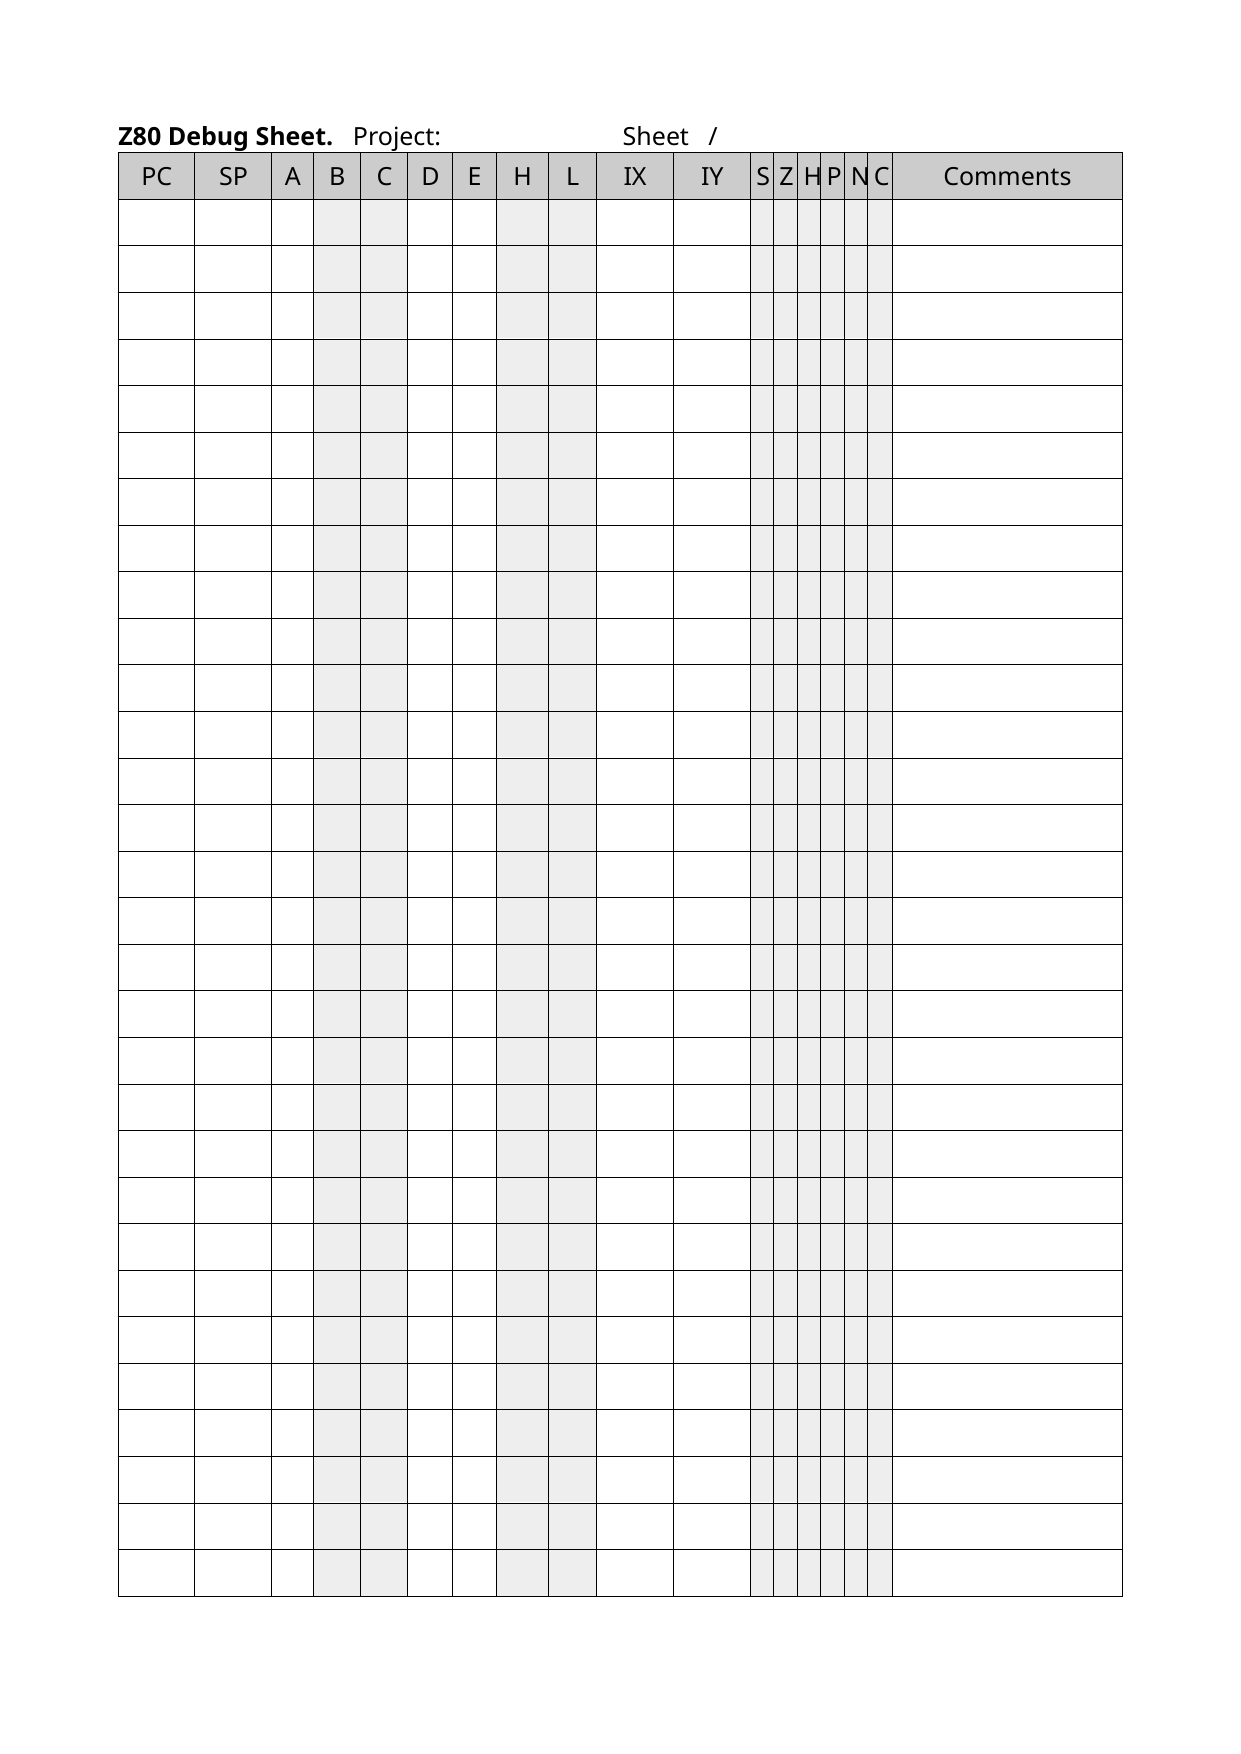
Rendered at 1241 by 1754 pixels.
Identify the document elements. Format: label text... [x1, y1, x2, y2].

table_cell [798, 1038, 820, 1083]
table_header IX [597, 153, 673, 199]
table_cell [119, 1085, 194, 1130]
table_cell [821, 945, 844, 990]
table_cell [674, 1504, 750, 1549]
table_cell [119, 1131, 194, 1177]
table_cell [408, 991, 452, 1037]
table_cell [798, 1550, 820, 1596]
table_cell [314, 1504, 360, 1549]
table_cell [798, 852, 820, 897]
table_cell [453, 945, 496, 990]
table_cell [798, 526, 820, 571]
table_cell [549, 386, 596, 432]
table_cell [549, 712, 596, 757]
table_cell [868, 805, 892, 851]
table_cell [497, 991, 548, 1037]
table_cell [845, 386, 867, 432]
table_cell [845, 1085, 867, 1130]
table_cell [821, 1410, 844, 1456]
table_cell [774, 665, 797, 711]
table_cell [453, 1550, 496, 1596]
table_cell [272, 619, 313, 664]
table_cell [549, 1085, 596, 1130]
table_cell [674, 200, 750, 245]
table_cell [821, 1038, 844, 1083]
table_cell [674, 712, 750, 757]
table_cell [272, 665, 313, 711]
table_cell [774, 1038, 797, 1083]
table_cell [674, 1038, 750, 1083]
table_cell [774, 479, 797, 525]
table_cell [674, 1224, 750, 1270]
table_cell [119, 1504, 194, 1549]
table_cell [549, 572, 596, 618]
table_cell [408, 1038, 452, 1083]
table_cell [272, 433, 313, 478]
table_header C [868, 153, 892, 199]
table_cell [821, 1457, 844, 1502]
table_cell [751, 1271, 773, 1316]
table_cell [893, 293, 1122, 338]
table_cell [774, 433, 797, 478]
table_cell [597, 386, 673, 432]
table_cell [821, 386, 844, 432]
table_cell [868, 246, 892, 292]
table_cell [195, 200, 271, 245]
table_cell [195, 805, 271, 851]
table_cell [798, 805, 820, 851]
table_cell [845, 805, 867, 851]
table_cell [119, 1271, 194, 1316]
table_cell [774, 619, 797, 664]
table_cell [597, 526, 673, 571]
table_cell [821, 200, 844, 245]
table_cell [314, 1178, 360, 1223]
table_cell [119, 1410, 194, 1456]
table_cell [119, 1317, 194, 1363]
table_cell [821, 712, 844, 757]
table_cell [597, 852, 673, 897]
table_cell [361, 1131, 407, 1177]
table_cell [845, 1504, 867, 1549]
table_cell [453, 572, 496, 618]
table_cell [798, 991, 820, 1037]
table_cell [845, 945, 867, 990]
table_cell [361, 340, 407, 385]
table_cell [314, 1224, 360, 1270]
table_cell [751, 479, 773, 525]
table_cell [453, 1038, 496, 1083]
table_cell [774, 945, 797, 990]
table_cell [497, 246, 548, 292]
table_cell [195, 945, 271, 990]
table_cell [893, 1085, 1122, 1130]
table_cell [751, 1178, 773, 1223]
table_cell [798, 200, 820, 245]
table_cell [751, 526, 773, 571]
table_cell [272, 1504, 313, 1549]
table_cell [751, 1457, 773, 1502]
table_cell [497, 526, 548, 571]
table_cell [751, 619, 773, 664]
table_cell [497, 759, 548, 804]
table_cell [453, 805, 496, 851]
table_cell [845, 340, 867, 385]
table_cell [798, 1085, 820, 1130]
table_cell [195, 852, 271, 897]
table_cell [798, 386, 820, 432]
table_cell [868, 712, 892, 757]
table_cell [751, 1085, 773, 1130]
table_cell [195, 665, 271, 711]
table_cell [497, 1364, 548, 1409]
table_cell [893, 433, 1122, 478]
table_cell [119, 340, 194, 385]
table_cell [195, 479, 271, 525]
table_cell [361, 1178, 407, 1223]
table_cell [821, 1550, 844, 1596]
table_cell [549, 340, 596, 385]
table_cell [314, 386, 360, 432]
table_cell [195, 1317, 271, 1363]
table_cell [868, 433, 892, 478]
table_cell [408, 1224, 452, 1270]
table_cell [674, 852, 750, 897]
table_cell [893, 1224, 1122, 1270]
table_cell [751, 991, 773, 1037]
table_cell [821, 433, 844, 478]
table_cell [845, 200, 867, 245]
table_cell [798, 1457, 820, 1502]
table_cell [195, 619, 271, 664]
table_cell [195, 712, 271, 757]
table_cell [453, 433, 496, 478]
table_cell [597, 1410, 673, 1456]
table_cell [798, 1410, 820, 1456]
table_header SP [195, 153, 271, 199]
table_cell [868, 1131, 892, 1177]
table_header E [453, 153, 496, 199]
table_cell [893, 712, 1122, 757]
table_cell [314, 1085, 360, 1130]
table_cell [272, 805, 313, 851]
table_cell [497, 852, 548, 897]
table_cell [751, 898, 773, 944]
table_cell [751, 572, 773, 618]
table_cell [361, 1224, 407, 1270]
table_cell [272, 293, 313, 338]
table_cell [674, 246, 750, 292]
table_cell [868, 1410, 892, 1456]
table_cell [597, 1085, 673, 1130]
table_cell [821, 479, 844, 525]
table_cell [497, 433, 548, 478]
table_cell [195, 1550, 271, 1596]
table_cell [798, 1178, 820, 1223]
table_cell [549, 1317, 596, 1363]
table_cell [674, 572, 750, 618]
table_cell [314, 246, 360, 292]
table_cell [453, 293, 496, 338]
table_cell [674, 340, 750, 385]
table_cell [314, 526, 360, 571]
table_cell [821, 665, 844, 711]
table_cell [314, 293, 360, 338]
table_cell [893, 805, 1122, 851]
table_cell [845, 433, 867, 478]
table_cell [195, 340, 271, 385]
table_cell [674, 619, 750, 664]
table_cell [597, 1317, 673, 1363]
table_cell [674, 386, 750, 432]
table_cell [272, 1271, 313, 1316]
table_cell [272, 386, 313, 432]
table_cell [408, 759, 452, 804]
table_cell [674, 1550, 750, 1596]
table_cell [674, 1317, 750, 1363]
table_cell [751, 1410, 773, 1456]
table_cell [314, 619, 360, 664]
table_cell [845, 1178, 867, 1223]
table_cell [774, 1224, 797, 1270]
table_header P [821, 153, 844, 199]
table_header N [845, 153, 867, 199]
table_cell [774, 246, 797, 292]
table_cell [314, 991, 360, 1037]
table_cell [751, 340, 773, 385]
table_cell [845, 293, 867, 338]
table_cell [314, 1131, 360, 1177]
table_cell [751, 1364, 773, 1409]
table_cell [408, 945, 452, 990]
table_cell [798, 479, 820, 525]
table_cell [272, 712, 313, 757]
table_cell [893, 759, 1122, 804]
table_cell [195, 293, 271, 338]
table_cell [751, 1224, 773, 1270]
table_cell [314, 433, 360, 478]
table_cell [119, 945, 194, 990]
table_cell [453, 386, 496, 432]
table_cell [272, 1550, 313, 1596]
table_cell [821, 1364, 844, 1409]
table_cell [408, 1457, 452, 1502]
table_cell [549, 665, 596, 711]
table_cell [868, 1457, 892, 1502]
table_cell [361, 200, 407, 245]
table_cell [674, 805, 750, 851]
table_cell [751, 945, 773, 990]
table_cell [893, 1550, 1122, 1596]
table_cell [272, 1457, 313, 1502]
table_cell [314, 852, 360, 897]
table_cell [195, 1178, 271, 1223]
table_cell [497, 1038, 548, 1083]
table_cell [868, 293, 892, 338]
table_cell [361, 898, 407, 944]
table_cell [674, 1457, 750, 1502]
table_cell [821, 991, 844, 1037]
table_cell [195, 1457, 271, 1502]
table_cell [272, 1085, 313, 1130]
table_cell [845, 572, 867, 618]
table_cell [361, 665, 407, 711]
table_cell [751, 246, 773, 292]
table_cell [821, 805, 844, 851]
table_cell [798, 1317, 820, 1363]
table_cell [821, 1317, 844, 1363]
table_cell [597, 1364, 673, 1409]
table_cell [868, 1178, 892, 1223]
table_cell [868, 619, 892, 664]
table_cell [868, 898, 892, 944]
table_cell [119, 293, 194, 338]
table_cell [845, 1364, 867, 1409]
table_cell [195, 1038, 271, 1083]
table_cell [845, 852, 867, 897]
table_cell [497, 572, 548, 618]
table_cell [195, 433, 271, 478]
table_cell [453, 1178, 496, 1223]
table_cell [549, 1550, 596, 1596]
table_cell [798, 1131, 820, 1177]
table_cell [774, 1131, 797, 1177]
table_cell [314, 712, 360, 757]
table_cell [119, 386, 194, 432]
table_cell [674, 991, 750, 1037]
table_cell [314, 572, 360, 618]
table_cell [893, 386, 1122, 432]
table_cell [821, 619, 844, 664]
table_cell [453, 246, 496, 292]
table_cell [893, 898, 1122, 944]
table_cell [453, 852, 496, 897]
table_cell [549, 898, 596, 944]
table_cell [798, 1224, 820, 1270]
table_cell [314, 1457, 360, 1502]
table_cell [774, 1271, 797, 1316]
table_cell [314, 479, 360, 525]
table_cell [821, 1504, 844, 1549]
table_cell [868, 1364, 892, 1409]
table_cell [774, 293, 797, 338]
table_cell [774, 1410, 797, 1456]
table_cell [314, 945, 360, 990]
table_cell [774, 572, 797, 618]
table_cell [272, 1038, 313, 1083]
table_cell [195, 1131, 271, 1177]
table_cell [549, 433, 596, 478]
table_cell [408, 1178, 452, 1223]
table_cell [674, 526, 750, 571]
table_cell [314, 1271, 360, 1316]
table_cell [195, 759, 271, 804]
table_cell [798, 898, 820, 944]
table_cell [868, 1317, 892, 1363]
table_cell [774, 898, 797, 944]
table_cell [453, 1317, 496, 1363]
table_cell [798, 1271, 820, 1316]
table_cell [868, 1550, 892, 1596]
table_cell [361, 1457, 407, 1502]
table_cell [195, 1271, 271, 1316]
table_cell [408, 386, 452, 432]
table_cell [549, 246, 596, 292]
table_cell [408, 805, 452, 851]
table_header IY [674, 153, 750, 199]
table_cell [119, 246, 194, 292]
table_cell [868, 526, 892, 571]
table_cell [774, 759, 797, 804]
table_cell [868, 665, 892, 711]
table_cell [868, 340, 892, 385]
table_cell [549, 1364, 596, 1409]
table_cell [821, 898, 844, 944]
table_cell [751, 433, 773, 478]
table_cell [674, 1178, 750, 1223]
table_cell [798, 246, 820, 292]
table_cell [845, 1457, 867, 1502]
table_cell [408, 1364, 452, 1409]
table_cell [821, 759, 844, 804]
table_cell [497, 619, 548, 664]
table_cell [597, 712, 673, 757]
table_cell [361, 572, 407, 618]
table_cell [195, 1410, 271, 1456]
table_cell [453, 1085, 496, 1130]
table_cell [597, 1504, 673, 1549]
table_cell [497, 1178, 548, 1223]
table_cell [119, 200, 194, 245]
table_cell [453, 479, 496, 525]
table_cell [361, 386, 407, 432]
table_cell [453, 991, 496, 1037]
table_cell [674, 293, 750, 338]
table_cell [751, 386, 773, 432]
table_cell [893, 945, 1122, 990]
table_cell [408, 572, 452, 618]
table_cell [845, 526, 867, 571]
table_cell [408, 1131, 452, 1177]
table_cell [868, 991, 892, 1037]
table_header L [549, 153, 596, 199]
table_cell [453, 898, 496, 944]
table_cell [597, 665, 673, 711]
table_cell [361, 1504, 407, 1549]
table_cell [674, 433, 750, 478]
table_cell [408, 246, 452, 292]
table_cell [453, 1457, 496, 1502]
table_cell [868, 945, 892, 990]
table_cell [272, 1178, 313, 1223]
table_cell [549, 991, 596, 1037]
table_cell [845, 1131, 867, 1177]
table_cell [549, 1224, 596, 1270]
table_cell [119, 898, 194, 944]
table_cell [272, 1410, 313, 1456]
table_cell [549, 293, 596, 338]
table_cell [314, 1038, 360, 1083]
table_cell [845, 898, 867, 944]
table_cell [893, 526, 1122, 571]
table_cell [361, 1038, 407, 1083]
table_cell [893, 1317, 1122, 1363]
table_cell [119, 1550, 194, 1596]
table_cell [119, 433, 194, 478]
table_cell [314, 1317, 360, 1363]
table_cell [774, 386, 797, 432]
table_cell [751, 1038, 773, 1083]
table_cell [361, 479, 407, 525]
table_cell [597, 805, 673, 851]
table_cell [195, 898, 271, 944]
table_cell [597, 1178, 673, 1223]
table_cell [314, 665, 360, 711]
table_cell [408, 340, 452, 385]
table_cell [119, 1224, 194, 1270]
table_cell [361, 991, 407, 1037]
table_cell [597, 1550, 673, 1596]
table_cell [751, 1131, 773, 1177]
table_cell [272, 200, 313, 245]
table_cell [893, 246, 1122, 292]
table_cell [798, 1364, 820, 1409]
table_cell [361, 852, 407, 897]
table_cell [408, 1085, 452, 1130]
table_cell [453, 200, 496, 245]
table_cell [361, 1410, 407, 1456]
table_cell [272, 852, 313, 897]
table_cell [893, 665, 1122, 711]
table_cell [774, 852, 797, 897]
table_cell [774, 1364, 797, 1409]
table_cell [408, 526, 452, 571]
table_cell [272, 1364, 313, 1409]
table_cell [751, 712, 773, 757]
table_cell [774, 712, 797, 757]
table_cell [272, 1224, 313, 1270]
table_cell [597, 619, 673, 664]
table_cell [597, 433, 673, 478]
table_cell [798, 1504, 820, 1549]
table_cell [119, 1038, 194, 1083]
table_cell [597, 945, 673, 990]
table_cell [821, 246, 844, 292]
table_cell [361, 712, 407, 757]
table_cell [314, 340, 360, 385]
table_cell [597, 1131, 673, 1177]
table_cell [821, 1178, 844, 1223]
table_cell [453, 1224, 496, 1270]
table_cell [821, 340, 844, 385]
table_cell [674, 1410, 750, 1456]
table_cell [751, 1550, 773, 1596]
table_cell [314, 1410, 360, 1456]
table_cell [195, 991, 271, 1037]
table_cell [751, 805, 773, 851]
table_cell [893, 1504, 1122, 1549]
table_cell [272, 759, 313, 804]
table_cell [361, 1271, 407, 1316]
table_cell [272, 479, 313, 525]
table_cell [845, 1550, 867, 1596]
table_cell [361, 1317, 407, 1363]
table_cell [361, 293, 407, 338]
table_cell [119, 759, 194, 804]
table_cell [453, 712, 496, 757]
table_cell [497, 805, 548, 851]
table_cell [549, 526, 596, 571]
table_cell [845, 991, 867, 1037]
table_cell [361, 1085, 407, 1130]
table_cell [497, 1550, 548, 1596]
table_cell [453, 340, 496, 385]
table_cell [314, 1550, 360, 1596]
table_cell [119, 1364, 194, 1409]
table_cell [868, 1038, 892, 1083]
table_cell [453, 619, 496, 664]
table_cell [845, 665, 867, 711]
table_cell [119, 1457, 194, 1502]
table_cell [408, 619, 452, 664]
table_cell [774, 991, 797, 1037]
table_cell [774, 200, 797, 245]
table_cell [549, 1131, 596, 1177]
table_cell [195, 572, 271, 618]
table_cell [314, 898, 360, 944]
table_cell [408, 479, 452, 525]
table_header A [272, 153, 313, 199]
table_cell [774, 1457, 797, 1502]
table_cell [597, 479, 673, 525]
table_cell [845, 246, 867, 292]
table_cell [497, 1131, 548, 1177]
table_cell [497, 1504, 548, 1549]
table_cell [119, 712, 194, 757]
table_cell [408, 712, 452, 757]
table_cell [893, 200, 1122, 245]
table_cell [674, 898, 750, 944]
table_cell [361, 619, 407, 664]
table_cell [597, 991, 673, 1037]
table_cell [497, 340, 548, 385]
table_cell [549, 619, 596, 664]
table_header Comments [893, 153, 1122, 199]
table_cell [774, 1317, 797, 1363]
table_header Z [774, 153, 797, 199]
table_cell [549, 1410, 596, 1456]
table_cell [549, 1038, 596, 1083]
table_cell [408, 433, 452, 478]
table_cell [497, 665, 548, 711]
table_cell [845, 759, 867, 804]
table_cell [119, 852, 194, 897]
table_cell [674, 1364, 750, 1409]
table_cell [119, 665, 194, 711]
table_cell [549, 1457, 596, 1502]
table_cell [119, 479, 194, 525]
table_cell [119, 991, 194, 1037]
table_cell [361, 433, 407, 478]
table_cell [549, 200, 596, 245]
table_cell [497, 1317, 548, 1363]
table_cell [774, 340, 797, 385]
table_cell [751, 1504, 773, 1549]
table_cell [774, 805, 797, 851]
table_cell [195, 1085, 271, 1130]
table_cell [597, 759, 673, 804]
table_cell [195, 1504, 271, 1549]
table_cell [361, 526, 407, 571]
table_cell [845, 1410, 867, 1456]
table_cell [751, 293, 773, 338]
table_cell [821, 572, 844, 618]
table_cell [868, 759, 892, 804]
table_cell [272, 898, 313, 944]
table_cell [597, 572, 673, 618]
table_cell [798, 945, 820, 990]
table_cell [549, 805, 596, 851]
table_cell [361, 1364, 407, 1409]
table_cell [798, 665, 820, 711]
table_cell [314, 805, 360, 851]
table_cell [549, 1178, 596, 1223]
table_cell [408, 1317, 452, 1363]
table_header H [497, 153, 548, 199]
table_cell [893, 852, 1122, 897]
table_cell [751, 759, 773, 804]
table_cell [497, 1085, 548, 1130]
table_cell [751, 852, 773, 897]
table_cell [893, 1131, 1122, 1177]
table_cell [821, 1131, 844, 1177]
table_cell [549, 1504, 596, 1549]
table_cell [845, 479, 867, 525]
text Z80 Debug Sheet. Project: Sheet / [118, 118, 1122, 152]
table_cell [868, 1504, 892, 1549]
table_cell [674, 759, 750, 804]
table_cell [361, 945, 407, 990]
table_cell [893, 572, 1122, 618]
table_cell [893, 479, 1122, 525]
table_cell [272, 572, 313, 618]
table_cell [893, 1457, 1122, 1502]
table_cell [674, 1131, 750, 1177]
table_cell [821, 1085, 844, 1130]
table_cell [497, 1224, 548, 1270]
table_cell [597, 293, 673, 338]
table_header C [361, 153, 407, 199]
table_cell [798, 293, 820, 338]
table_cell [774, 526, 797, 571]
table_cell [751, 1317, 773, 1363]
table_cell [272, 246, 313, 292]
table_cell [408, 200, 452, 245]
table_cell [453, 1271, 496, 1316]
table_cell [314, 759, 360, 804]
table_cell [597, 1271, 673, 1316]
table_cell [868, 1271, 892, 1316]
table_cell [453, 1410, 496, 1456]
table_cell [497, 945, 548, 990]
table_cell [868, 1224, 892, 1270]
table_cell [674, 1085, 750, 1130]
table_cell [549, 1271, 596, 1316]
table_header PC [119, 153, 194, 199]
table_cell [893, 1410, 1122, 1456]
table_cell [597, 1038, 673, 1083]
table_cell [195, 1364, 271, 1409]
table_cell [408, 1550, 452, 1596]
table_cell [272, 526, 313, 571]
table_cell [868, 1085, 892, 1130]
table_cell [798, 572, 820, 618]
table_cell [774, 1504, 797, 1549]
table_cell [453, 1364, 496, 1409]
table_cell [272, 1131, 313, 1177]
table_cell [361, 805, 407, 851]
table_cell [314, 1364, 360, 1409]
table_header H [798, 153, 820, 199]
table_cell [798, 619, 820, 664]
table_cell [408, 1504, 452, 1549]
table_cell [845, 1038, 867, 1083]
table_cell [195, 1224, 271, 1270]
table_cell [119, 805, 194, 851]
table_cell [798, 759, 820, 804]
table_cell [549, 479, 596, 525]
table_cell [893, 1178, 1122, 1223]
table_cell [497, 1457, 548, 1502]
table_header S [751, 153, 773, 199]
table_cell [453, 665, 496, 711]
table_cell [798, 433, 820, 478]
table_cell [272, 1317, 313, 1363]
table_cell [821, 1224, 844, 1270]
table_cell [549, 852, 596, 897]
table_cell [408, 1410, 452, 1456]
table_cell [549, 945, 596, 990]
table_cell [195, 526, 271, 571]
table_cell [674, 479, 750, 525]
table_cell [893, 340, 1122, 385]
table_cell [453, 1131, 496, 1177]
table_cell [497, 479, 548, 525]
table_cell [821, 1271, 844, 1316]
table_cell [868, 200, 892, 245]
table_cell [272, 991, 313, 1037]
table_cell [453, 1504, 496, 1549]
table_cell [798, 340, 820, 385]
table_cell [597, 200, 673, 245]
table_cell [497, 293, 548, 338]
table_cell [361, 246, 407, 292]
table_header D [408, 153, 452, 199]
table_cell [893, 619, 1122, 664]
table_cell [408, 665, 452, 711]
table_cell [821, 293, 844, 338]
table_cell [751, 200, 773, 245]
table_cell [893, 1038, 1122, 1083]
table_cell [497, 1410, 548, 1456]
table_cell [408, 852, 452, 897]
table_cell [893, 1271, 1122, 1316]
table_cell [497, 898, 548, 944]
table_cell [674, 665, 750, 711]
table_cell [868, 386, 892, 432]
table_cell [845, 712, 867, 757]
table_cell [453, 759, 496, 804]
table_cell [361, 759, 407, 804]
table_cell [821, 526, 844, 571]
table_cell [408, 293, 452, 338]
table_cell [549, 759, 596, 804]
table_cell [845, 1317, 867, 1363]
table_cell [597, 898, 673, 944]
table_cell [868, 572, 892, 618]
table_cell [821, 852, 844, 897]
table_cell [774, 1085, 797, 1130]
table_cell [751, 665, 773, 711]
table_cell [597, 246, 673, 292]
table_cell [195, 246, 271, 292]
table_cell [497, 712, 548, 757]
table_cell [868, 852, 892, 897]
table_cell [497, 386, 548, 432]
table_cell [597, 340, 673, 385]
table_cell [272, 340, 313, 385]
table_cell [119, 572, 194, 618]
table_cell [119, 526, 194, 571]
table_cell [361, 1550, 407, 1596]
table_cell [597, 1457, 673, 1502]
table_cell [597, 1224, 673, 1270]
table_cell [119, 1178, 194, 1223]
table_cell [497, 200, 548, 245]
table_cell [314, 200, 360, 245]
table_cell [845, 619, 867, 664]
table_cell [674, 1271, 750, 1316]
table_cell [119, 619, 194, 664]
table_cell [893, 991, 1122, 1037]
table_cell [195, 386, 271, 432]
table_cell [798, 712, 820, 757]
table_cell [893, 1364, 1122, 1409]
table_cell [774, 1178, 797, 1223]
table_cell [674, 945, 750, 990]
table_header B [314, 153, 360, 199]
table_cell [845, 1224, 867, 1270]
table_cell [408, 898, 452, 944]
table_cell [774, 1550, 797, 1596]
table_cell [497, 1271, 548, 1316]
table_cell [845, 1271, 867, 1316]
table_cell [272, 945, 313, 990]
table_cell [453, 526, 496, 571]
table_cell [408, 1271, 452, 1316]
table_cell [868, 479, 892, 525]
